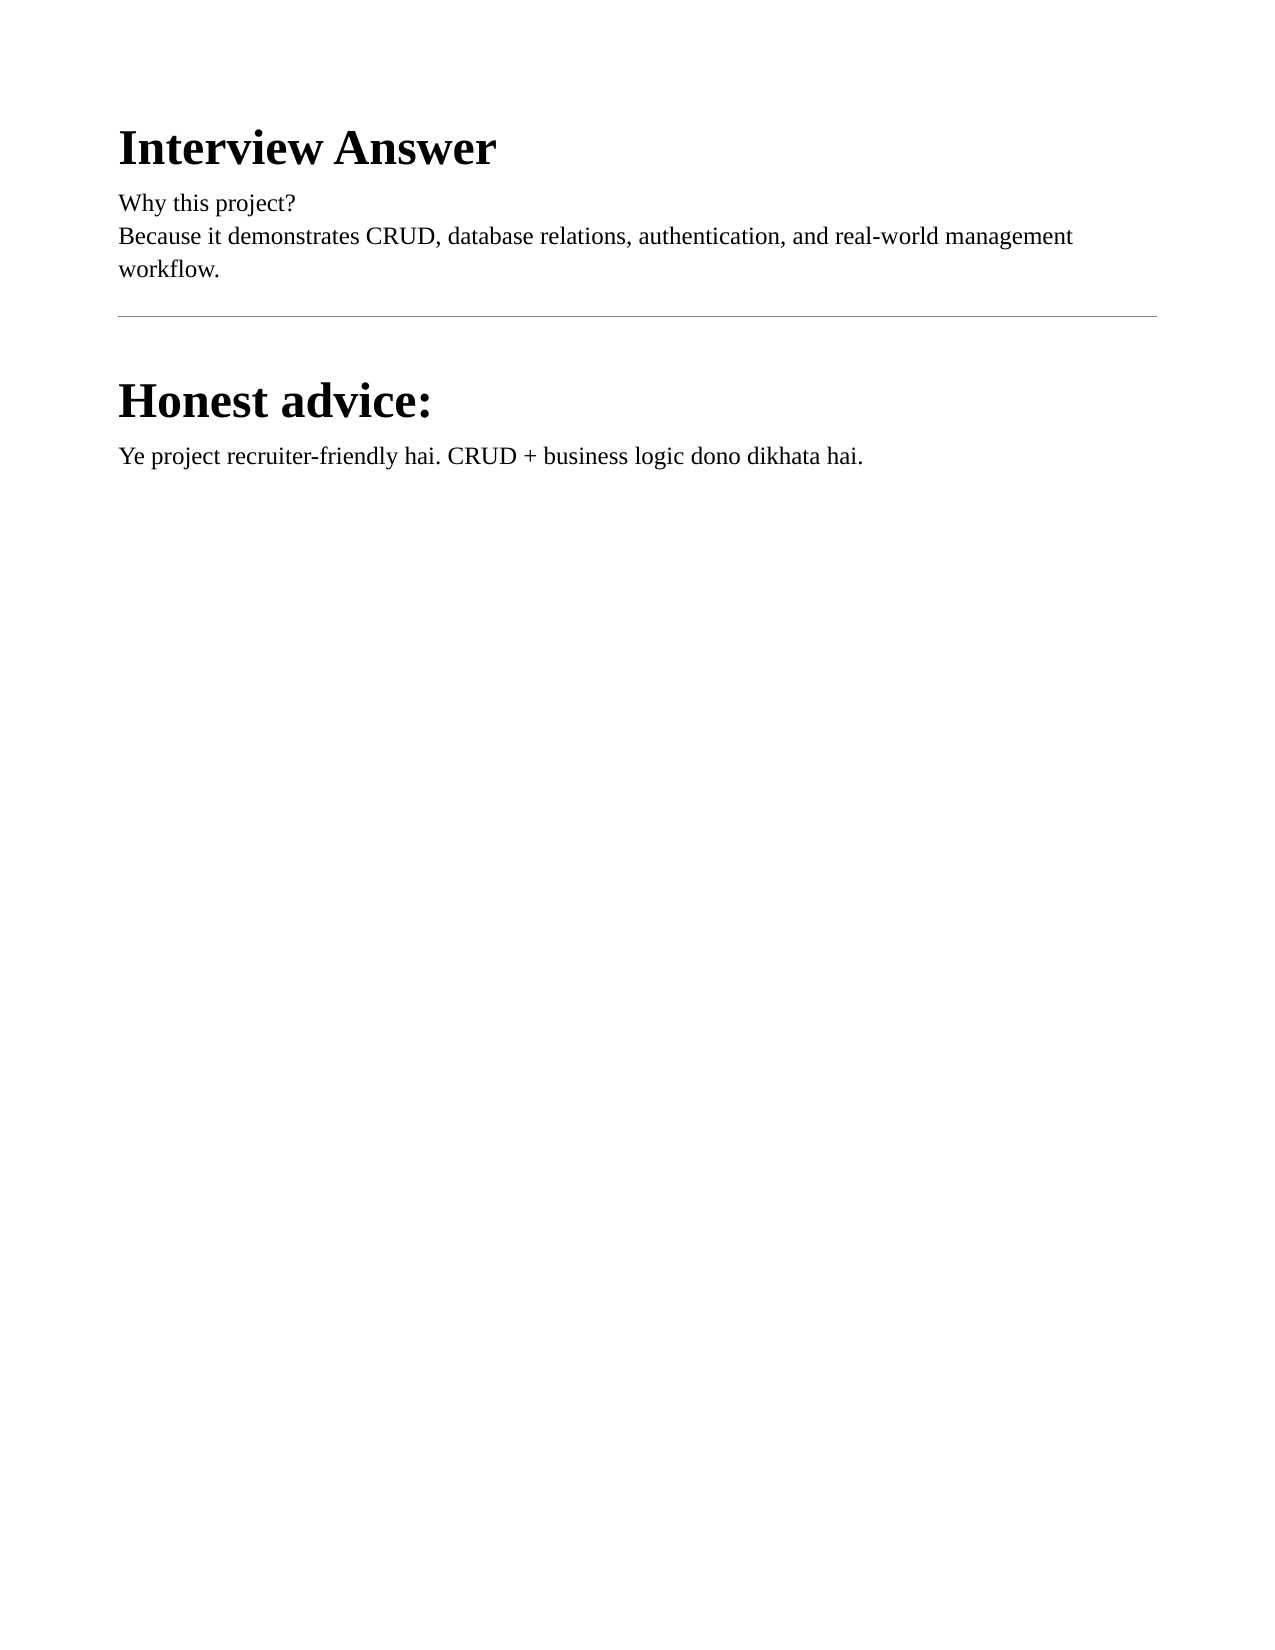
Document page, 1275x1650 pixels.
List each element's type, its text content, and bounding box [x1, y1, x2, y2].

subtitle Interview Answer [118, 118, 1157, 176]
text Ye project recruiter-friendly hai. CRUD + business logic dono dikhata hai. [118, 441, 1157, 470]
subtitle Honest advice: [118, 371, 1157, 428]
text Why this project? Because it demonstrates CRUD, database relations, authentication, and real-world management workflow. [118, 188, 1157, 283]
